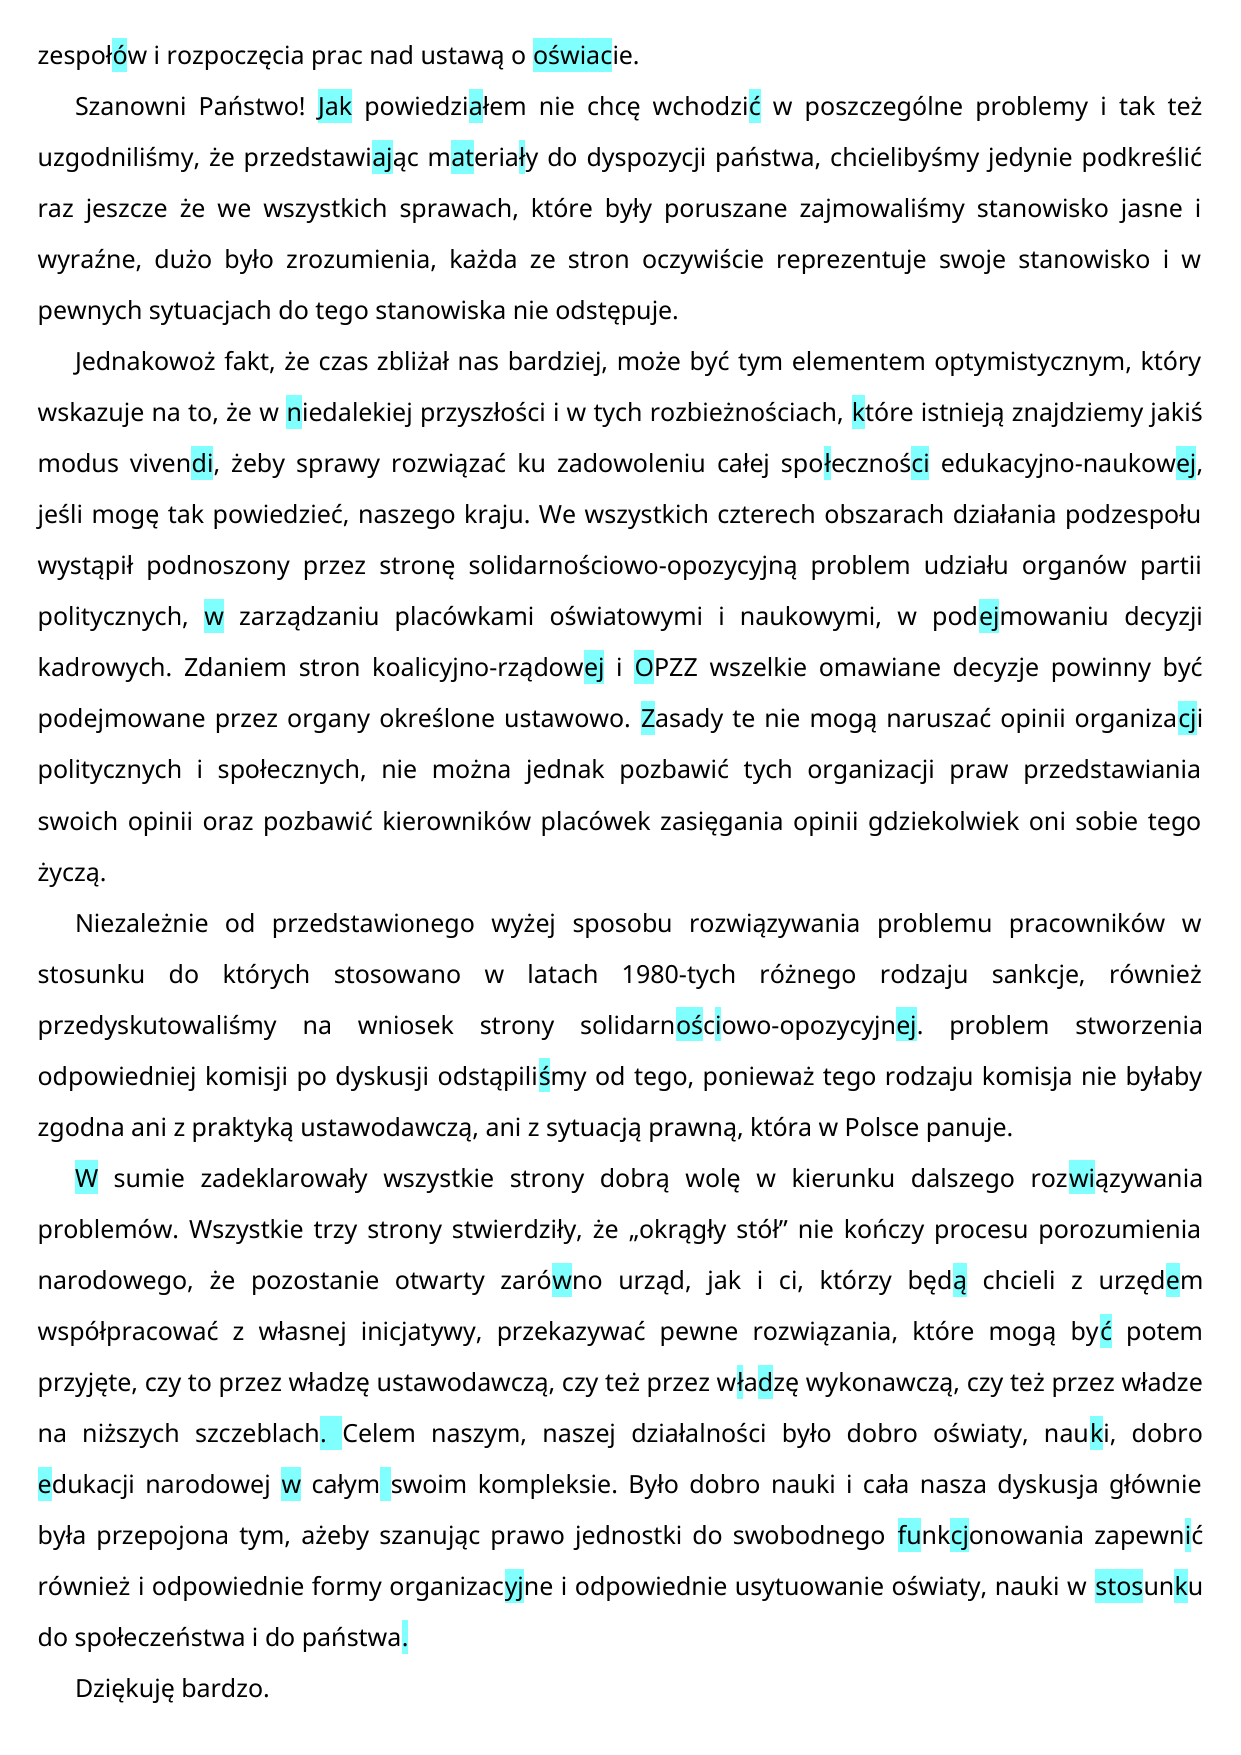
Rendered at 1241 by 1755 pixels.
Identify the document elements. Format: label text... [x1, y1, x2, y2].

text Szanowni Państwo! Jak powiedziałem nie chcę wchodzić w poszczególne problemy i tak też uzgodniliśmy, że przedstawiając materiały do dyspozycji państwa, chcielibyśmy jedynie podkreślić raz jeszcze że we wszystkich sprawach, które były poruszane zajmowaliśmy stanowisko jasne i wyraźne, dużo było zrozumienia, każda ze stron oczywiście reprezentuje swoje stanowisko i w pewnych sytuacjach do tego stanowiska nie odstępuje. [37, 88, 1203, 327]
text zespołów i rozpoczęcia prac nad ustawą o oświacie. [37, 37, 1203, 72]
text Niezależnie od przedstawionego wyżej sposobu rozwiązywania problemu pracowników w stosunku do których stosowano w latach 1980-tych różnego rodzaju sankcje, również przedyskutowaliśmy na wniosek strony solidarnościowo-opozycyjnej. problem stworzenia odpowiedniej komisji po dyskusji odstąpiliśmy od tego, ponieważ tego rodzaju komisja nie byłaby zgodna ani z praktyką ustawodawczą, ani z sytuacją prawną, która w Polsce panuje. [37, 905, 1203, 1143]
text Dziękuję bardzo. [37, 1671, 1203, 1705]
text Jednakowoż fakt, że czas zbliżał nas bardziej, może być tym elementem optymistycznym, który wskazuje na to, że w niedalekiej przyszłości i w tych rozbieżnościach, które istnieją znajdziemy jakiś modus vivendi, żeby sprawy rozwiązać ku zadowoleniu całej społeczności edukacyjno-naukowej, jeśli mogę tak powiedzieć, naszego kraju. We wszystkich czterech obszarach działania podzespołu wystąpił podnoszony przez stronę solidarnościowo-opozycyjną problem udziału organów partii politycznych, w zarządzaniu placówkami oświatowymi i naukowymi, w podejmowaniu decyzji kadrowych. Zdaniem stron koalicyjno-rządowej i OPZZ wszelkie omawiane decyzje powinny być podejmowane przez organy określone ustawowo. Zasady te nie mogą naruszać opinii organizacji politycznych i społecznych, nie można jednak pozbawić tych organizacji praw przedstawiania swoich opinii oraz pozbawić kierowników placówek zasięgania opinii gdziekolwiek oni sobie tego życzą. [37, 344, 1203, 888]
text W sumie zadeklarowały wszystkie strony dobrą wolę w kierunku dalszego rozwiązywania problemów. Wszystkie trzy strony stwierdziły, że „okrągły stół” nie kończy procesu porozumienia narodowego, że pozostanie otwarty zarówno urząd, jak i ci, którzy będą chcieli z urzędem współpracować z własnej inicjatywy, przekazywać pewne rozwiązania, które mogą być potem przyjęte, czy to przez władzę ustawodawczą, czy też przez władzę wykonawczą, czy też przez władze na niższych szczeblach. Celem naszym, naszej działalności było dobro oświaty, nauki, dobro edukacji narodowej w całym swoim kompleksie. Było dobro nauki i cała nasza dyskusja głównie była przepojona tym, ażeby szanując prawo jednostki do swobodnego funkcjonowania zapewnić również i odpowiednie formy organizacyjne i odpowiednie usytuowanie oświaty, nauki w stosunku do społeczeństwa i do państwa. [37, 1160, 1203, 1654]
